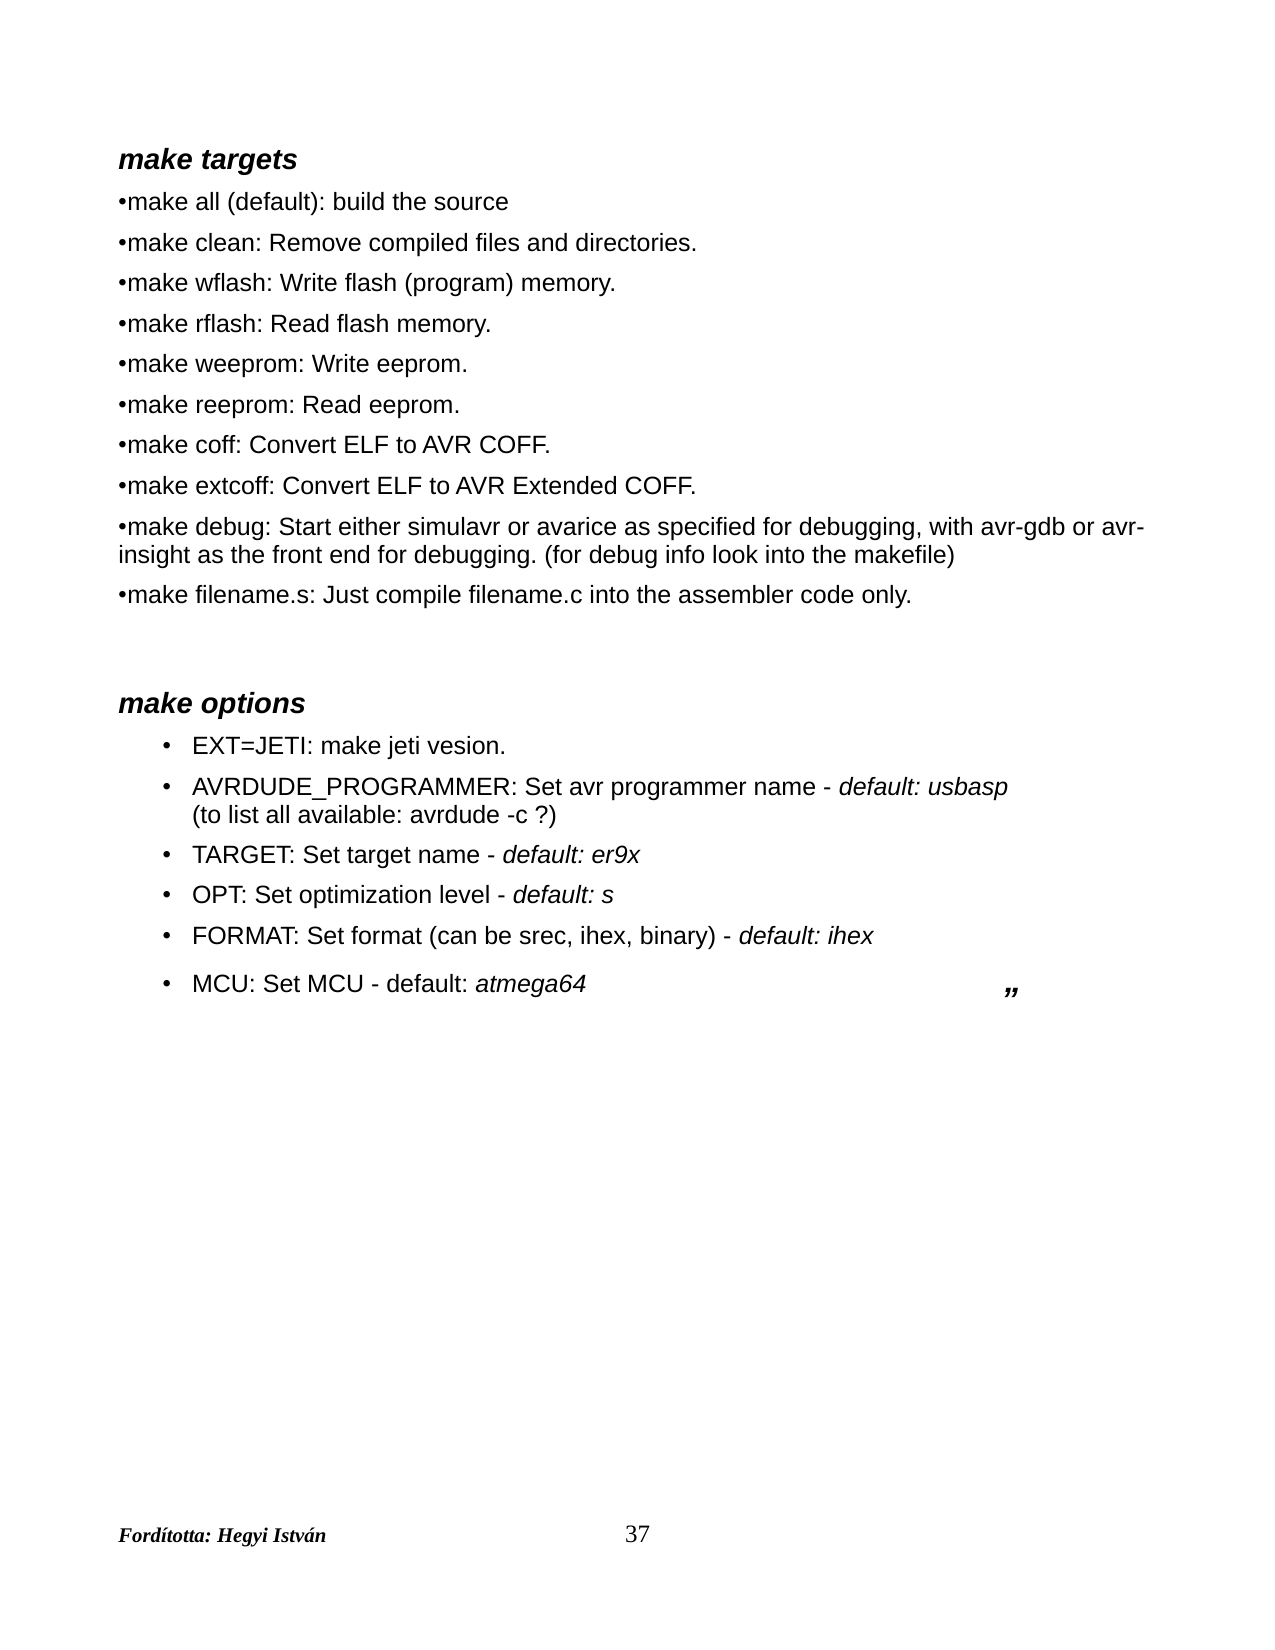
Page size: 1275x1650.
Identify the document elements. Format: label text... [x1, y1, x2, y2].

list make reeprom: Read eeprom. [118, 391, 1157, 419]
list make weeprom: Write eeprom. [118, 350, 1157, 378]
list make debug: Start either simulavr or avarice as specified for debugging, with avr-gdb or avr-insight as the front end for debugging. (for debug info look into the makefile) [118, 512, 1157, 568]
list make clean: Remove compiled files and directories. [118, 229, 1157, 257]
list make all (default): build the source [118, 188, 1157, 216]
list make rflash: Read flash memory. [118, 310, 1157, 338]
list OPT: Set optimization level - default: s [162, 881, 1157, 909]
subtitle make targets [118, 143, 1157, 176]
list MCU: Set MCU - default: atmega64 „ [162, 962, 1157, 1000]
list EXT=JETI: make jeti vesion. [162, 732, 1157, 760]
list make wflash: Write flash (program) memory. [118, 269, 1157, 297]
list make extcoff: Convert ELF to AVR Extended COFF. [118, 472, 1157, 500]
list AVRDUDE_PROGRAMMER: Set avr programmer name - default: usbasp (to list all available: avrdude -c ?) [162, 772, 1157, 828]
list make filename.s: Just compile filename.c into the assembler code only. [118, 581, 1157, 609]
list FORMAT: Set format (can be srec, ihex, binary) - default: ihex [162, 922, 1157, 950]
subtitle make options [118, 687, 1157, 719]
list make coff: Convert ELF to AVR COFF. [118, 431, 1157, 459]
list TARGET: Set target name - default: er9x [162, 841, 1157, 869]
